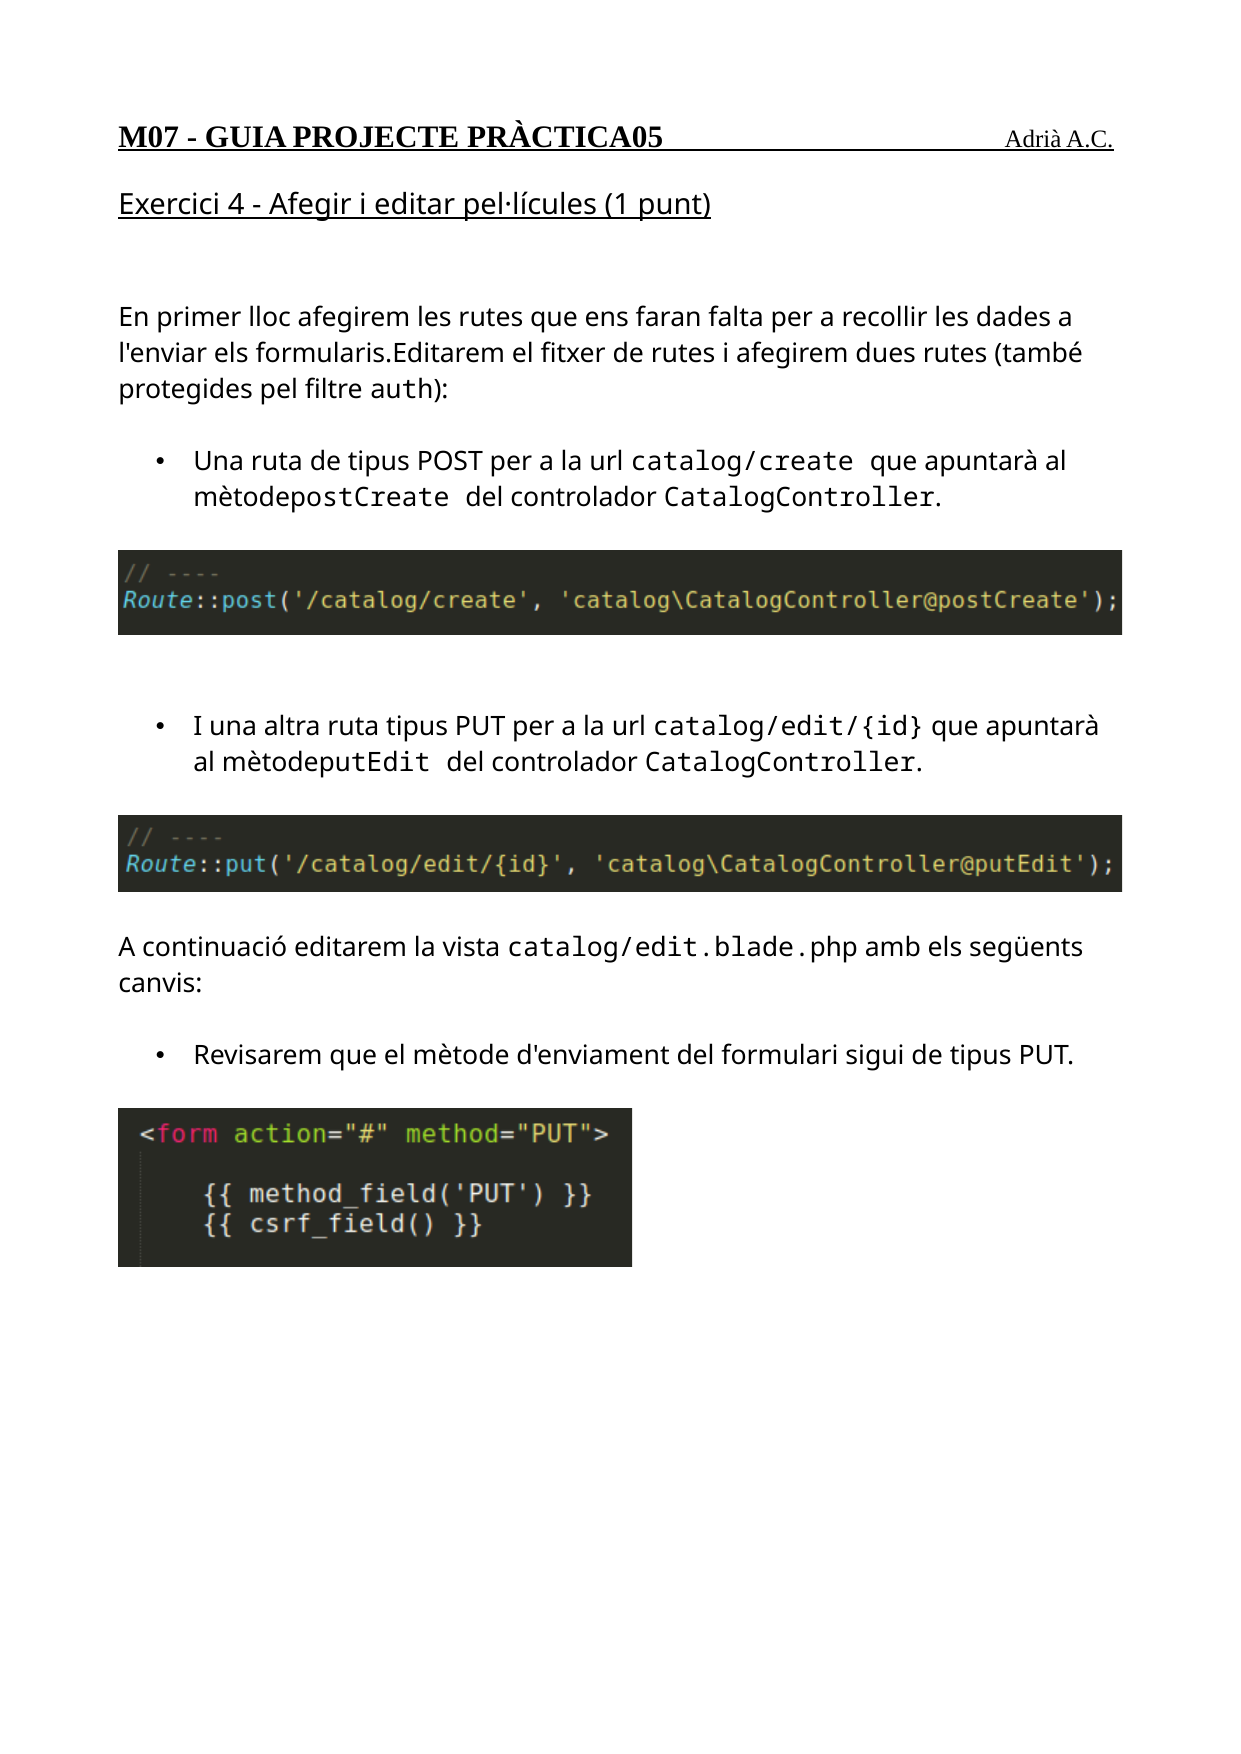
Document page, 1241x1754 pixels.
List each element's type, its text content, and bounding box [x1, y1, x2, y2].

list Una ruta de tipus POST per a la url catalog/create que apuntarà al mètodepostCreate del controlador CatalogController. [156, 442, 1122, 514]
list I una altra ruta tipus PUT per a la url catalog/edit/{id} que apuntarà al mètodeputEdit del controlador CatalogController. [156, 707, 1122, 779]
text A continuació editarem la vista catalog/edit.blade.php amb els següents canvis: [118, 928, 1122, 1000]
text Exercici 4 - Afegir i editar pel·lícules (1 punt) [118, 183, 1122, 223]
text En primer lloc afegirem les rutes que ens faran falta per a recollir les dades a l'enviar els formularis.Editarem el fitxer de rutes i afegirem dues rutes (també protegides pel filtre auth): [118, 298, 1122, 406]
picture [118, 550, 1123, 635]
list Revisarem que el mètode d'enviament del formulari sigui de tipus PUT. [156, 1036, 1122, 1072]
picture [118, 1108, 633, 1267]
picture [118, 815, 1123, 892]
